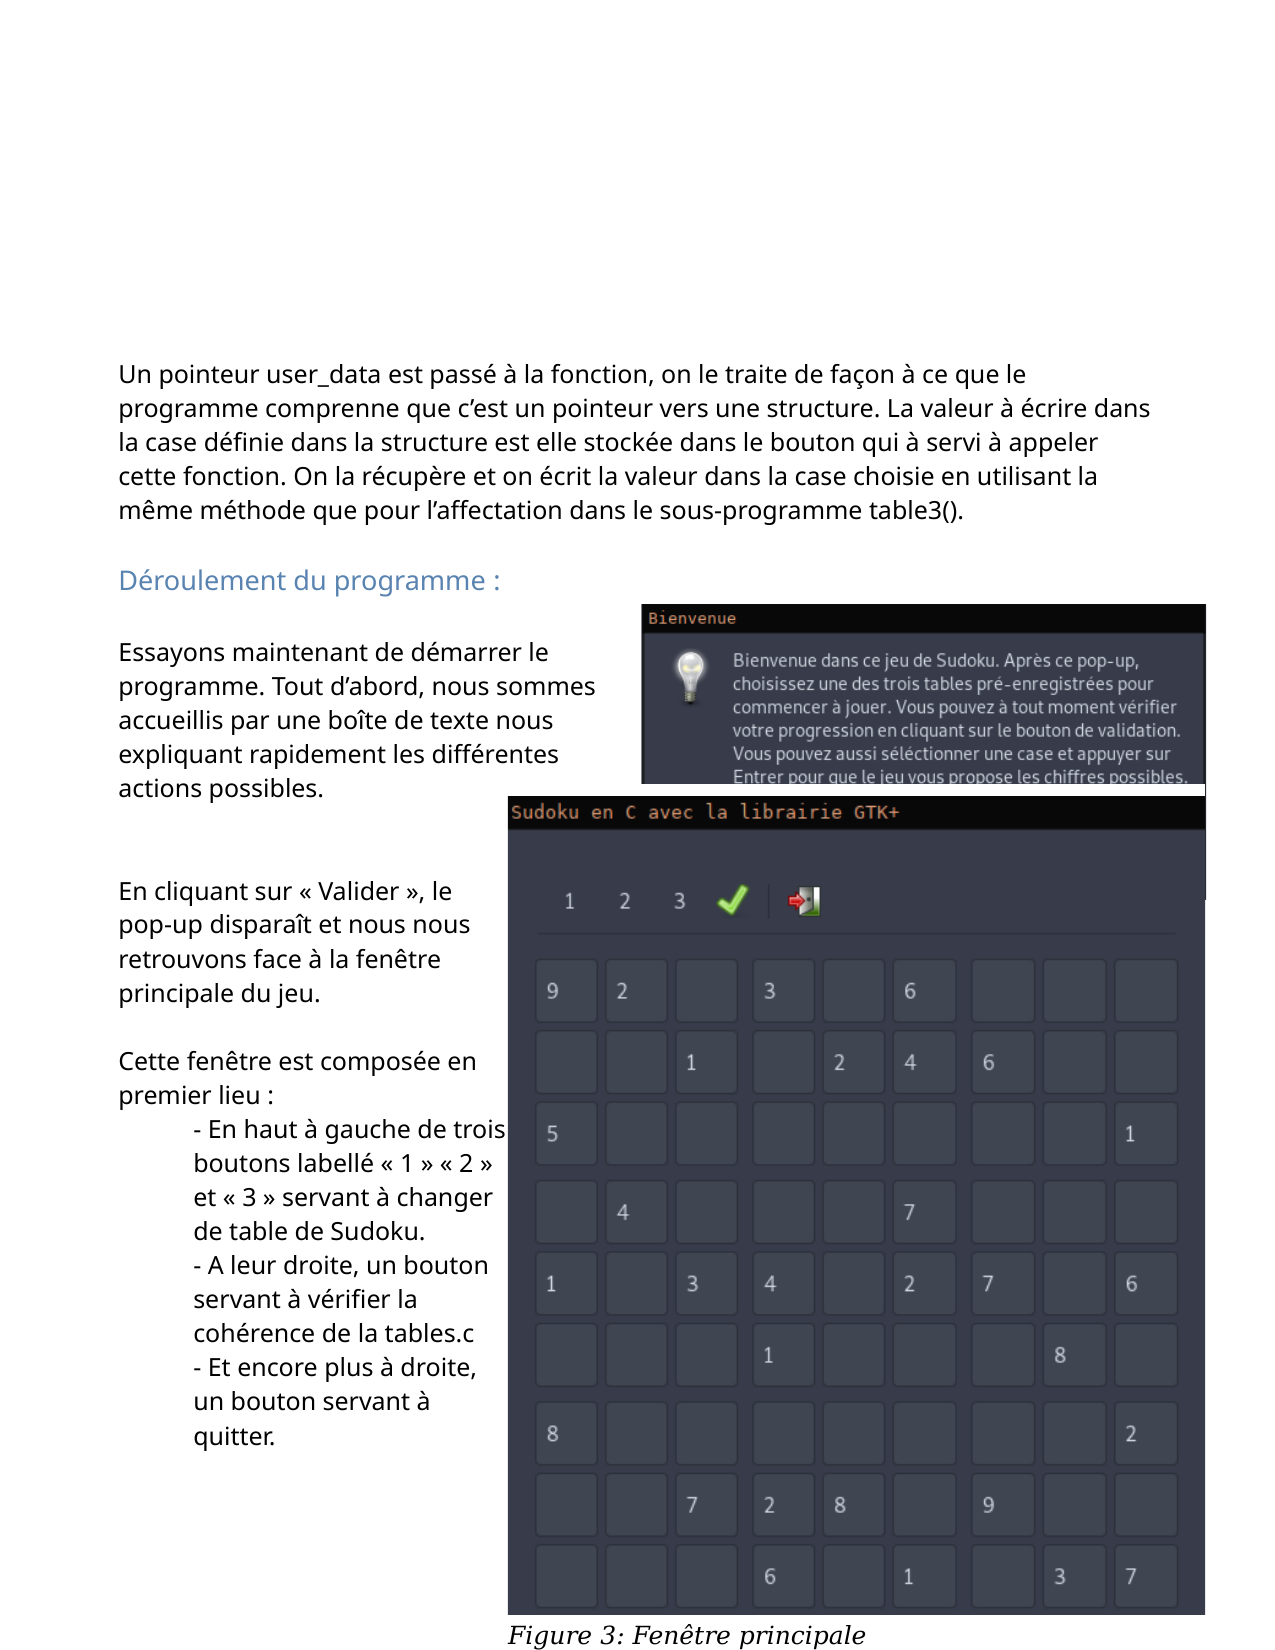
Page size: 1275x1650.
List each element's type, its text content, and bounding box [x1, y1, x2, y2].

text En cliquant sur « Valider », le pop-up disparaît et nous nous retrouvons face à la fenêtre principale du jeu. [118, 873, 507, 1009]
text - En haut à gauche de trois boutons labellé « 1 » « 2 » et « 3 » servant à changer de table de Sudoku. [193, 1112, 507, 1248]
text Cette fenêtre est composée en premier lieu : [118, 1043, 507, 1112]
picture [507, 604, 1207, 1615]
text Un pointeur user_data est passé à la fonction, on le traite de façon à ce que le programme comprenne que c’est un pointeur vers une structure. La valeur à écrire dans la case définie dans la structure est elle stockée dans le bouton qui à servi à appeler cette fonction. On la récupère et on écrit la valeur dans la case choisie en utilisant la même méthode que pour l’affectation dans le sous-programme table3(). [118, 357, 1157, 527]
text - Et encore plus à droite, un bouton servant à quitter. [193, 1350, 507, 1452]
text - A leur droite, un bouton servant à vérifier la cohérence de la tables.c [193, 1248, 507, 1350]
text Figure 3: Fenêtre principale [508, 1615, 1205, 1650]
text Essayons maintenant de démarrer le programme. Tout d’abord, nous sommes accueillis par une boîte de texte nous expliquant rapidement les différentes actions possibles. [118, 635, 641, 805]
text Déroulement du programme : [118, 561, 1206, 604]
text [508, 784, 1205, 796]
